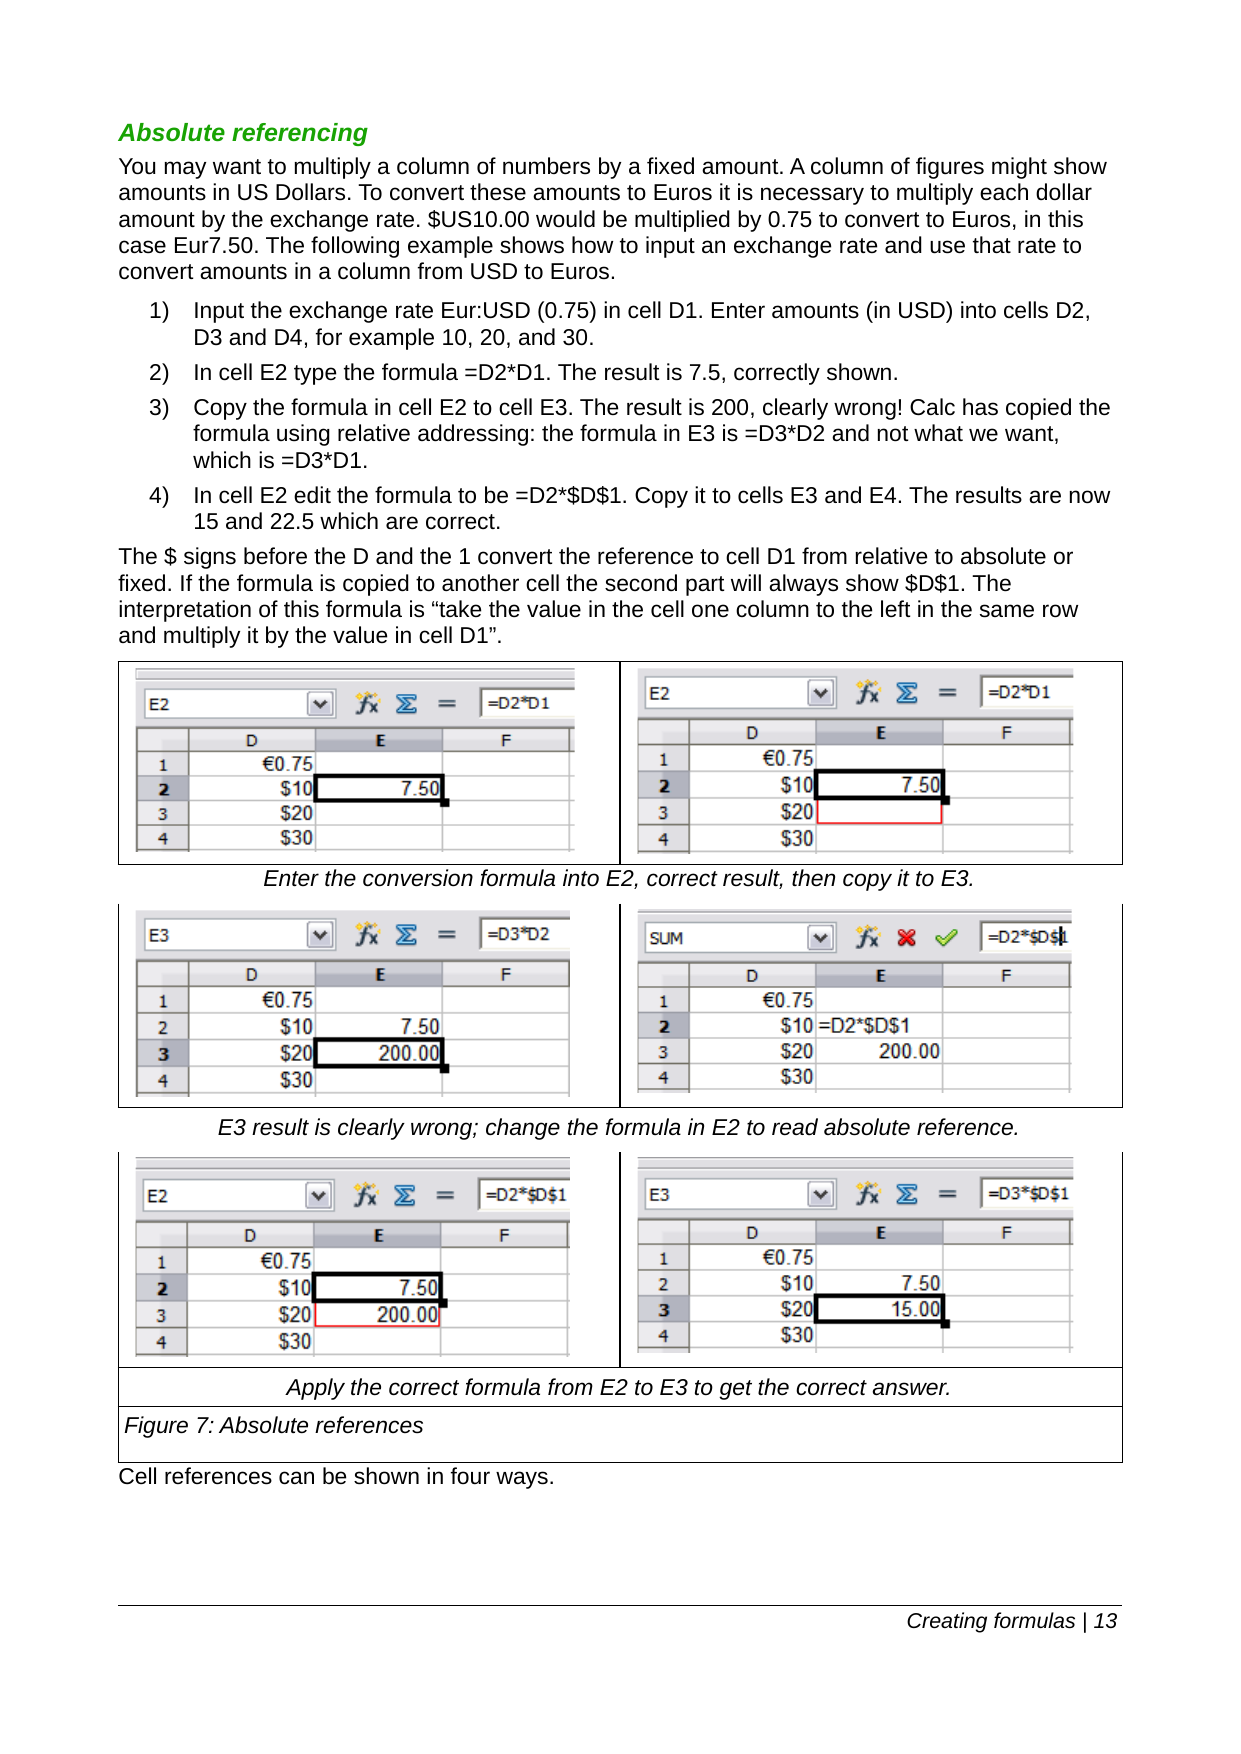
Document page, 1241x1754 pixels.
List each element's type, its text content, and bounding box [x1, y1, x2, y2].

table_header [621, 662, 1122, 864]
picture [135, 1157, 570, 1357]
list Input the exchange rate Eur:USD (0.75) in cell D1. Enter amounts (in USD) into cells D2, D3 and D4, for example 10, 20, and 30. [169, 297, 1122, 350]
text Cell references can be shown in four ways. [118, 1463, 1122, 1489]
table_cell [621, 904, 1122, 1107]
picture [135, 668, 575, 852]
picture [135, 909, 570, 1097]
table_cell Enter the conversion formula into E2, correct result, then copy it to E3. [118, 865, 1122, 903]
text The $ signs before the D and the 1 convert the reference to cell D1 from relative to absolute or fixed. If the formula is copied to another cell the second part will always show $D$1. The interpretation of this formula is “take the value in the cell one column to the left in the same row and multiply it by the value in cell D1”. [118, 543, 1122, 649]
picture [637, 668, 1074, 854]
table_header [119, 662, 619, 864]
subtitle Absolute referencing [118, 118, 1122, 147]
list In cell E2 edit the formula to be =D2*$D$1. Copy it to cells E3 and E4. The results are now 15 and 22.5 which are correct. [169, 482, 1122, 534]
table_cell [119, 1152, 619, 1367]
list In cell E2 type the formula =D2*D1. The result is 7.5, correctly shown. [169, 359, 1122, 385]
table_cell Figure 7: Absolute references [119, 1407, 1122, 1462]
table_cell E3 result is clearly wrong; change the formula in E2 to read absolute reference. [118, 1108, 1122, 1152]
table_cell [621, 1152, 1122, 1367]
list Copy the formula in cell E2 to cell E3. The result is 200, clearly wrong! Calc has copied the formula using relative addressing: the formula in E3 is =D3*D2 and not what we want, which is =D3*D1. [169, 394, 1122, 473]
picture [637, 909, 1072, 1093]
list You may want to multiply a column of numbers by a fixed amount. A column of figures might show amounts in US Dollars. To convert these amounts to Euros it is necessary to multiply each dollar amount by the exchange rate. $US10.00 would be multiplied by 0.75 to convert to Euros, in this case Eur7.50. The following example shows how to input an exchange rate and use that rate to convert amounts in a column from USD to Euros. [118, 153, 1122, 284]
picture [637, 1157, 1074, 1353]
table_cell [119, 904, 619, 1107]
table_cell Apply the correct formula from E2 to E3 to get the correct answer. [119, 1368, 1122, 1406]
